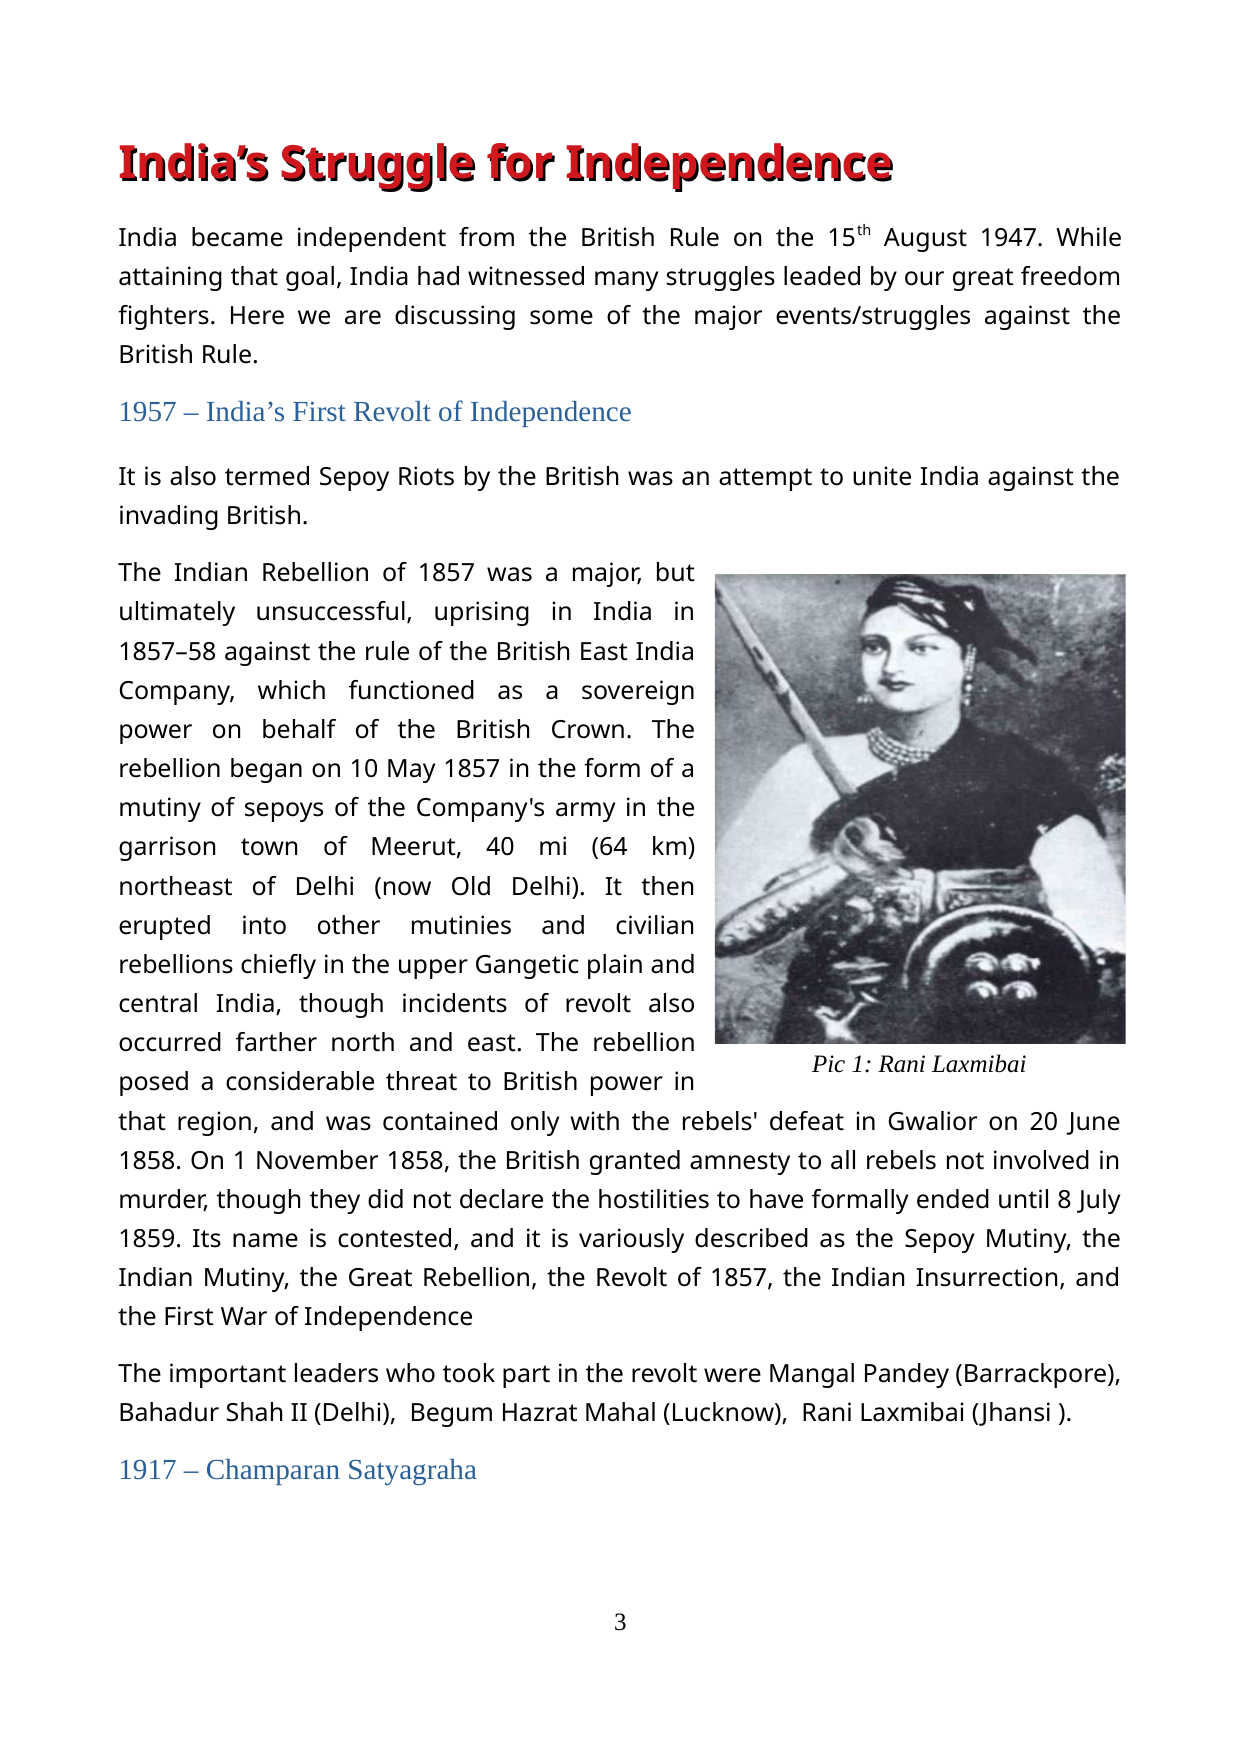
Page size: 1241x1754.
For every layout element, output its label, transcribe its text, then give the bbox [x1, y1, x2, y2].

text It is also termed Sepoy Riots by the British was an attempt to unite India against the invading British. [118, 459, 1122, 532]
text The Indian Rebellion of 1857 was a major, but ultimately unsuccessful, uprising in India in 1857–58 against the rule of the British East India Company, which functioned as a sovereign power on behalf of the British Crown. The rebellion began on 10 May 1857 in the form of a mutiny of sepoys of the Company's army in the garrison town of Meerut, 40 mi (64 km) northeast of Delhi (now Old Delhi). It then erupted into other mutinies and civilian rebellions chiefly in the upper Gangetic plain and central India, though incidents of revolt also occurred farther north and east. The rebellion posed a considerable threat to British power in that region, and was contained only with the rebels' defeat in Gwalior on 20 June 1858. On 1 November 1858, the British granted amnesty to all rebels not involved in murder, though they did not declare the hostilities to have formally ended until 8 July 1859. Its name is contested, and it is variously described as the Sepoy Mutiny, the Indian Mutiny, the Great Rebellion, the Revolt of 1857, the Indian Insurrection, and the First War of Independence [118, 555, 1126, 1333]
text India’s Struggle for Independence [118, 130, 1122, 192]
picture [714, 574, 1126, 1044]
text 1957 – India’s First Revolt of Independence [118, 394, 1122, 427]
text India became independent from the British Rule on the 15th August 1947. While attaining that goal, India had witnessed many struggles leaded by our great freedom fighters. Here we are discussing some of the major events/struggles against the British Rule. [118, 219, 1122, 371]
text 1917 – Champaran Satyagraha [118, 1452, 1122, 1485]
text The important leaders who took part in the revolt were Mangal Pandey (Barrackpore), Bahadur Shah II (Delhi), Begum Hazrat Mahal (Lucknow), Rani Laxmibai (Jhansi ). [118, 1356, 1122, 1429]
text Pic 1: Rani Laxmibai [715, 1044, 1126, 1078]
